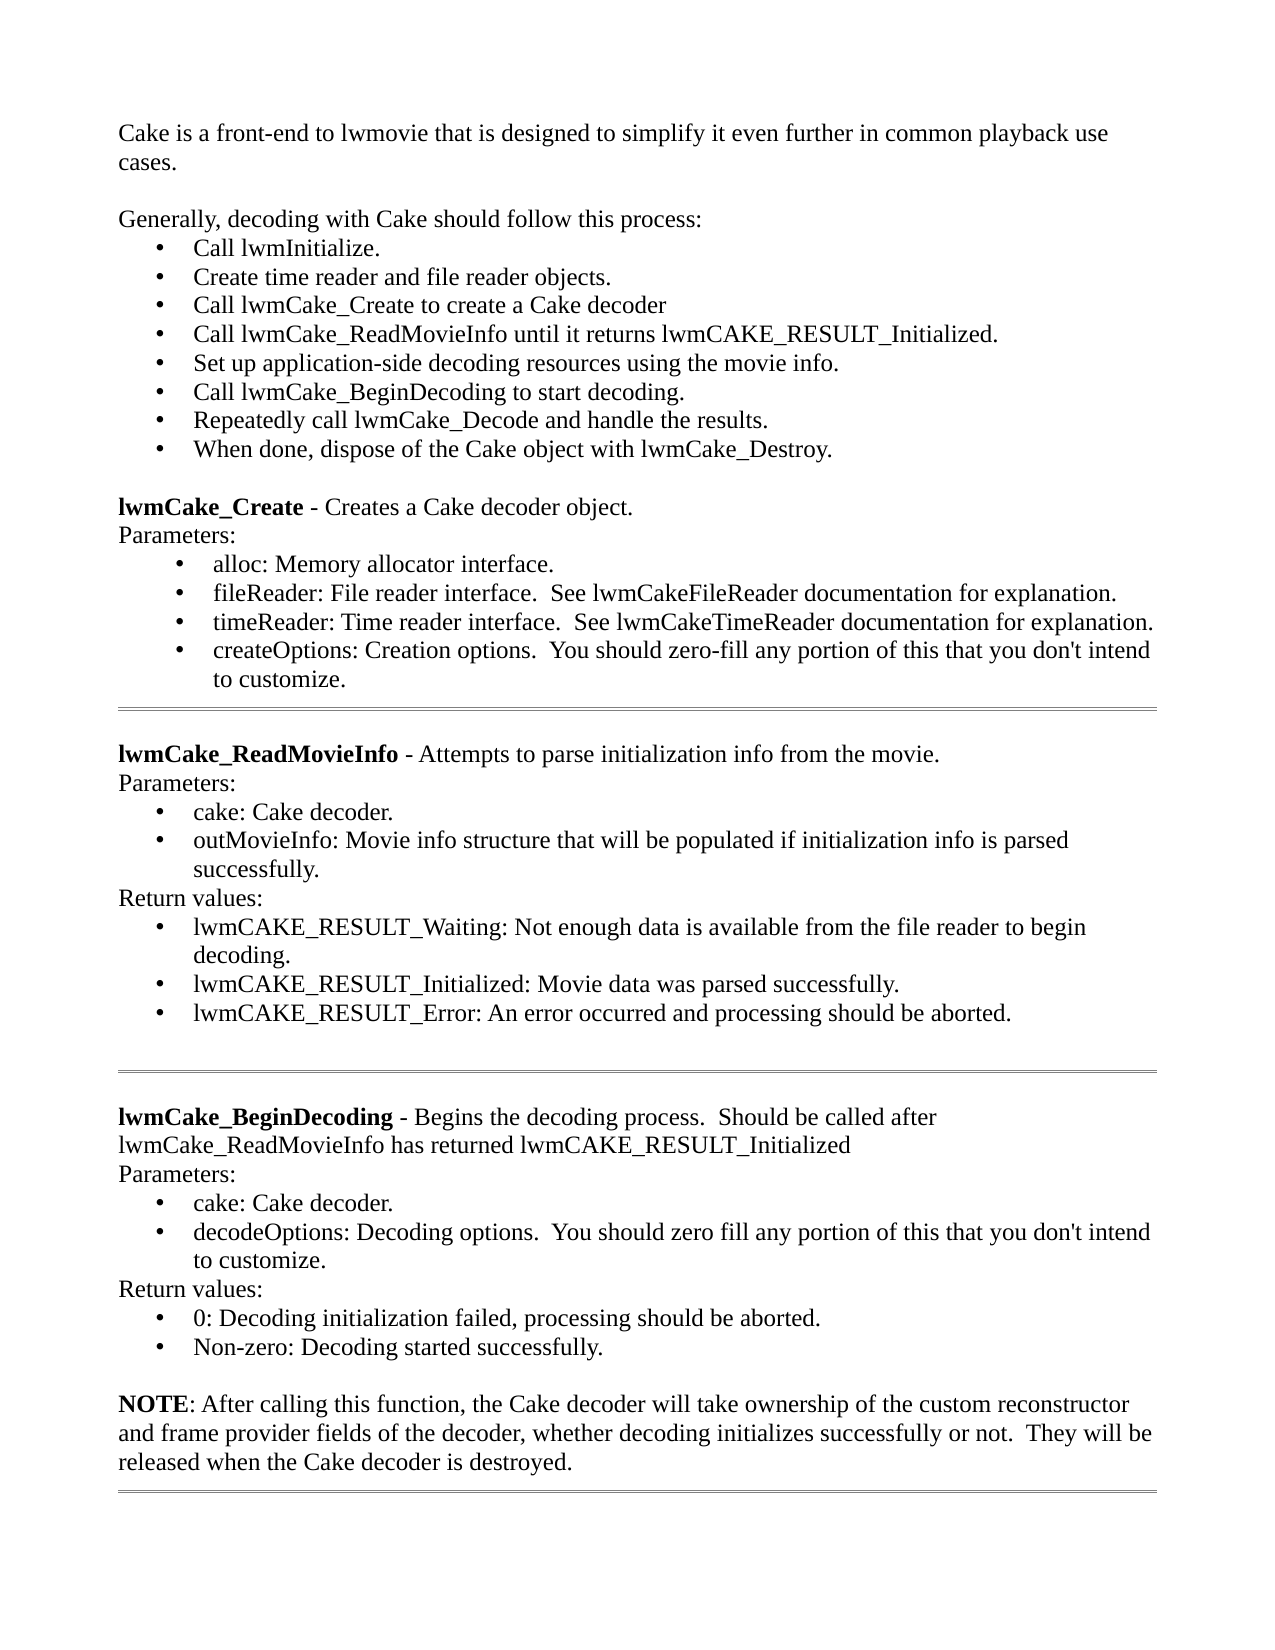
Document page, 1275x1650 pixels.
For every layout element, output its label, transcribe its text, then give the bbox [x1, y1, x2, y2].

list Set up application-side decoding resources using the movie info. [156, 348, 1157, 377]
list Call lwmInitialize. [156, 233, 1157, 262]
list Create time reader and file reader objects. [156, 262, 1157, 291]
text Cake is a front-end to lwmovie that is designed to simplify it even further in common playback use cases. [118, 118, 1157, 176]
text lwmCake_ReadMovieInfo - Attempts to parse initialization info from the movie. [118, 739, 1157, 768]
list cake: Cake decoder. [156, 797, 1157, 826]
text Parameters: [118, 1159, 1157, 1188]
list lwmCAKE_RESULT_Error: An error occurred and processing should be aborted. [156, 998, 1157, 1027]
list Repeatedly call lwmCake_Decode and handle the results. [156, 406, 1157, 434]
list Non-zero: Decoding started successfully. [156, 1332, 1157, 1360]
list outMovieInfo: Movie info structure that will be populated if initialization info is parsed successfully. [156, 826, 1157, 883]
text lwmCake_BeginDecoding - Begins the decoding process. Should be called after lwmCake_ReadMovieInfo has returned lwmCAKE_RESULT_Initialized [118, 1102, 1157, 1159]
list fileReader: File reader interface. See lwmCakeFileReader documentation for explanation. [175, 578, 1157, 607]
list createOptions: Creation options. You should zero-fill any portion of this that you don't intend to customize. [175, 636, 1157, 693]
list cake: Cake decoder. [156, 1188, 1157, 1217]
list 0: Decoding initialization failed, processing should be aborted. [156, 1303, 1157, 1332]
list Call lwmCake_ReadMovieInfo until it returns lwmCAKE_RESULT_Initialized. [156, 319, 1157, 348]
list Call lwmCake_BeginDecoding to start decoding. [156, 377, 1157, 406]
text NOTE: After calling this function, the Cake decoder will take ownership of the custom reconstructor and frame provider fields of the decoder, whether decoding initializes successfully or not. They will be released when the Cake decoder is destroyed. [118, 1389, 1157, 1475]
list When done, dispose of the Cake object with lwmCake_Destroy. [156, 434, 1157, 463]
text Generally, decoding with Cake should follow this process: [118, 204, 1157, 233]
text Parameters: [118, 768, 1157, 797]
text lwmCake_Create - Creates a Cake decoder object. [118, 492, 1157, 521]
list lwmCAKE_RESULT_Initialized: Movie data was parsed successfully. [156, 969, 1157, 998]
list Call lwmCake_Create to create a Cake decoder [156, 291, 1157, 319]
list timeReader: Time reader interface. See lwmCakeTimeReader documentation for explanation. [175, 607, 1157, 636]
list decodeOptions: Decoding options. You should zero fill any portion of this that you don't intend to customize. [156, 1217, 1157, 1274]
text Parameters: [118, 521, 1157, 549]
text Return values: [118, 883, 1157, 912]
text Return values: [118, 1274, 1157, 1303]
list alloc: Memory allocator interface. [175, 549, 1157, 578]
list lwmCAKE_RESULT_Waiting: Not enough data is available from the file reader to begin decoding. [156, 912, 1157, 969]
